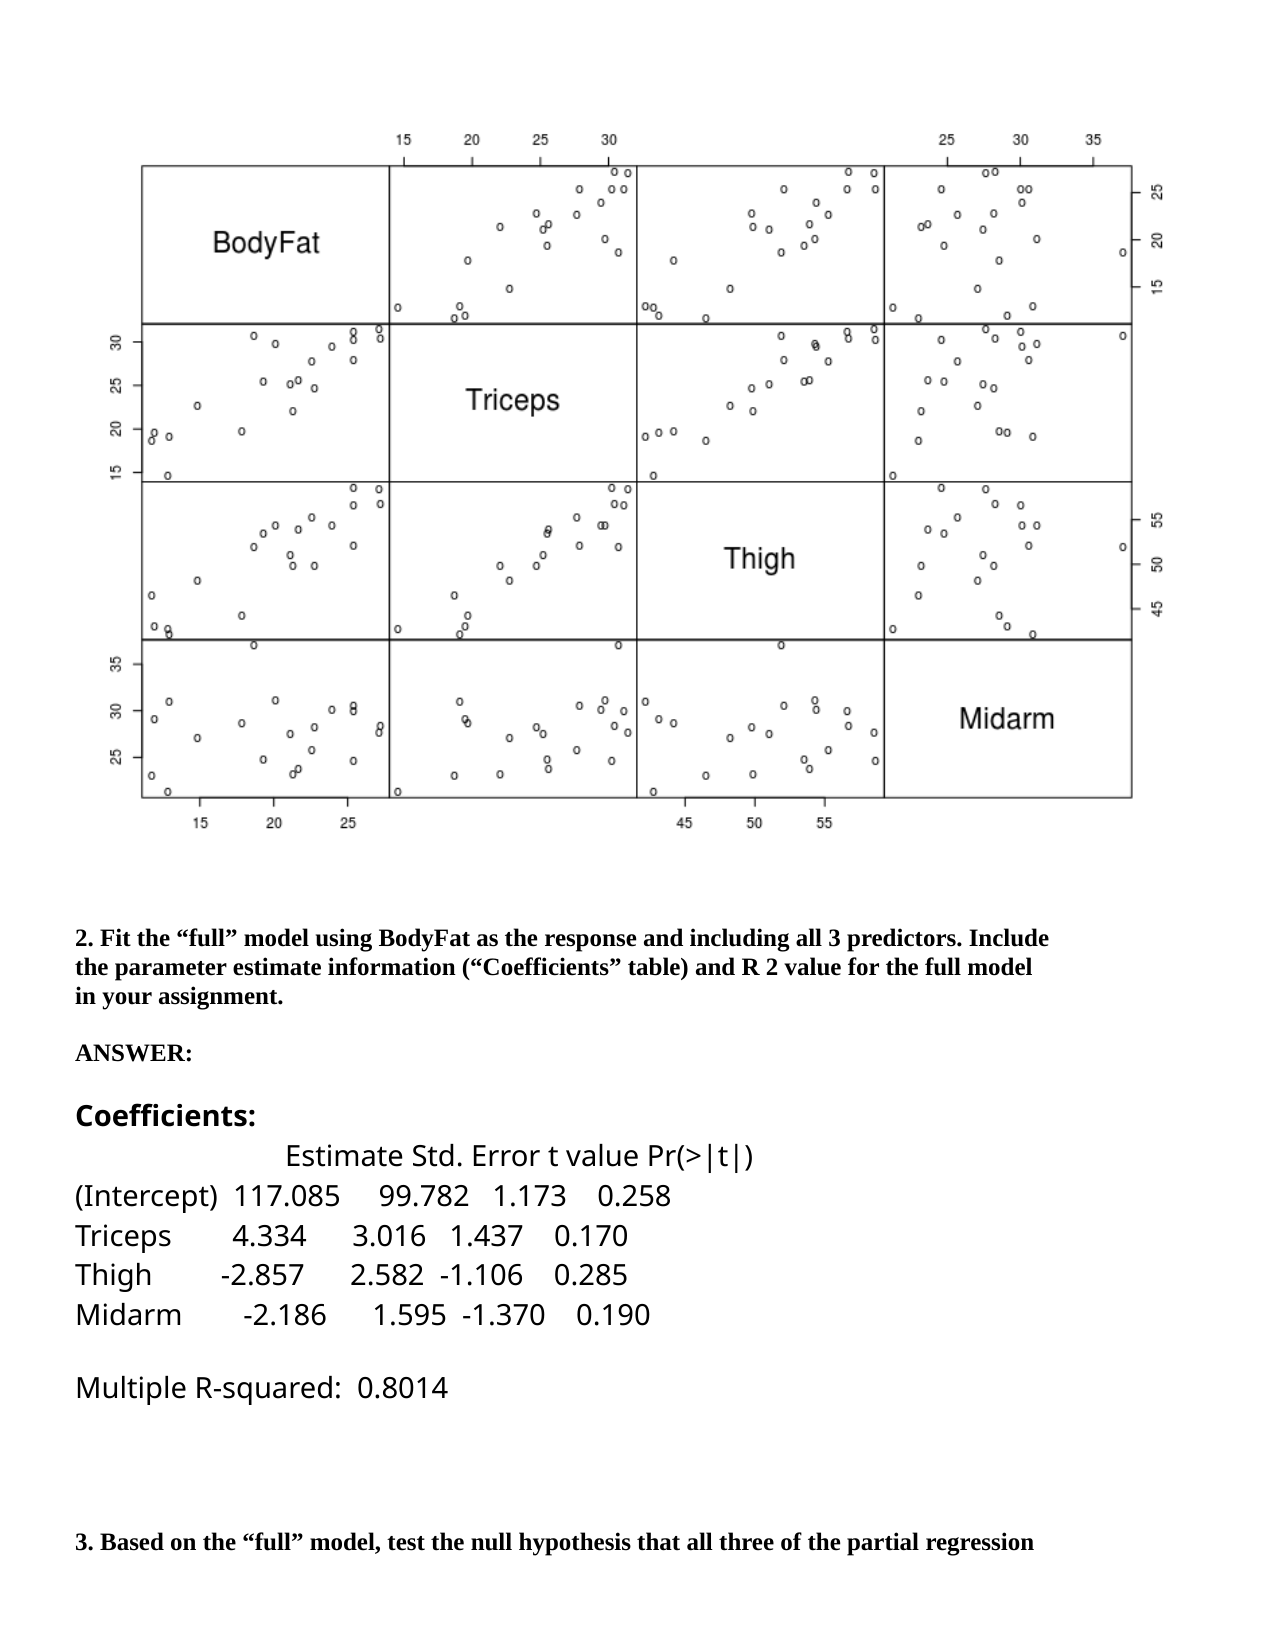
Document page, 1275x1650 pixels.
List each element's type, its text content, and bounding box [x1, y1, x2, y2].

text in your assignment. [75, 981, 1200, 1009]
text Triceps 4.334 3.016 1.437 0.170 [75, 1215, 1200, 1255]
text (Intercept) 117.085 99.782 1.173 0.258 [75, 1175, 1200, 1215]
text Thigh -2.857 2.582 -1.106 0.285 [75, 1255, 1200, 1294]
picture [75, 98, 1200, 866]
text Coefficients: [75, 1096, 1200, 1135]
text Midarm -2.186 1.595 -1.370 0.190 [75, 1294, 1200, 1334]
text ANSWER: [75, 1038, 1200, 1067]
text 3. Based on the “full” model, test the null hypothesis that all three of the partial regression [75, 1527, 1200, 1556]
text Multiple R-squared: 0.8014 [75, 1368, 1200, 1407]
text Estimate Std. Error t value Pr(>|t|) [75, 1135, 1200, 1175]
text 2. Fit the “full” model using BodyFat as the response and including all 3 predictors. Include [75, 923, 1200, 952]
text the parameter estimate information (“Coefficients” table) and R 2 value for the full model [75, 952, 1200, 981]
